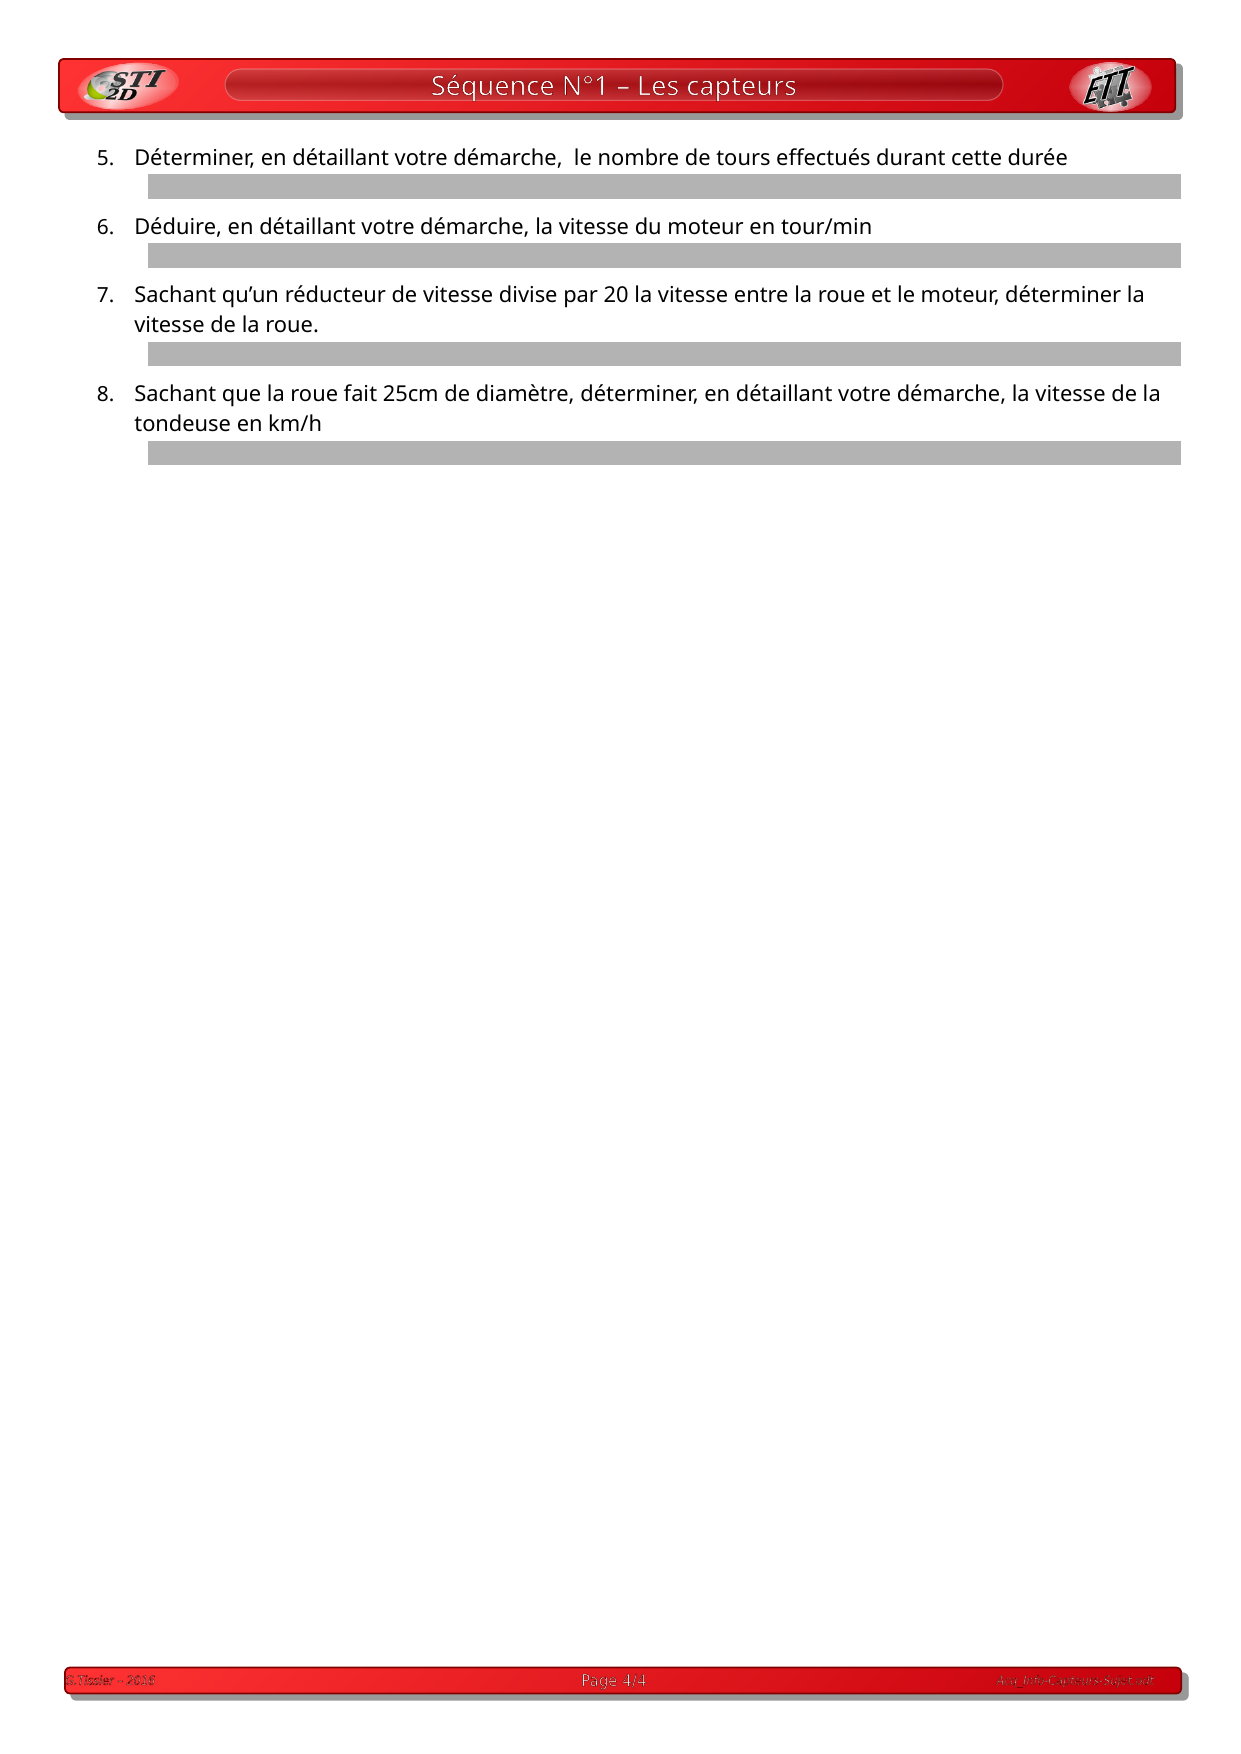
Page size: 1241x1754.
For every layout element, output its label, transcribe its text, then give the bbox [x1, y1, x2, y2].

picture [77, 62, 179, 110]
list Sachant que la roue fait 25cm de diamètre, déterminer, en détaillant votre démarche, la vitesse de la tondeuse en km/h [97, 378, 1181, 438]
list Sachant qu’un réducteur de vitesse divise par 20 la vitesse entre la roue et le moteur, déterminer la vitesse de la roue. [97, 279, 1181, 339]
list Déduire, en détaillant votre démarche, la vitesse du moteur en tour/min [97, 211, 1181, 240]
list Déterminer, en détaillant votre démarche, le nombre de tours effectués durant cette durée [97, 142, 1181, 172]
picture [1069, 62, 1152, 112]
